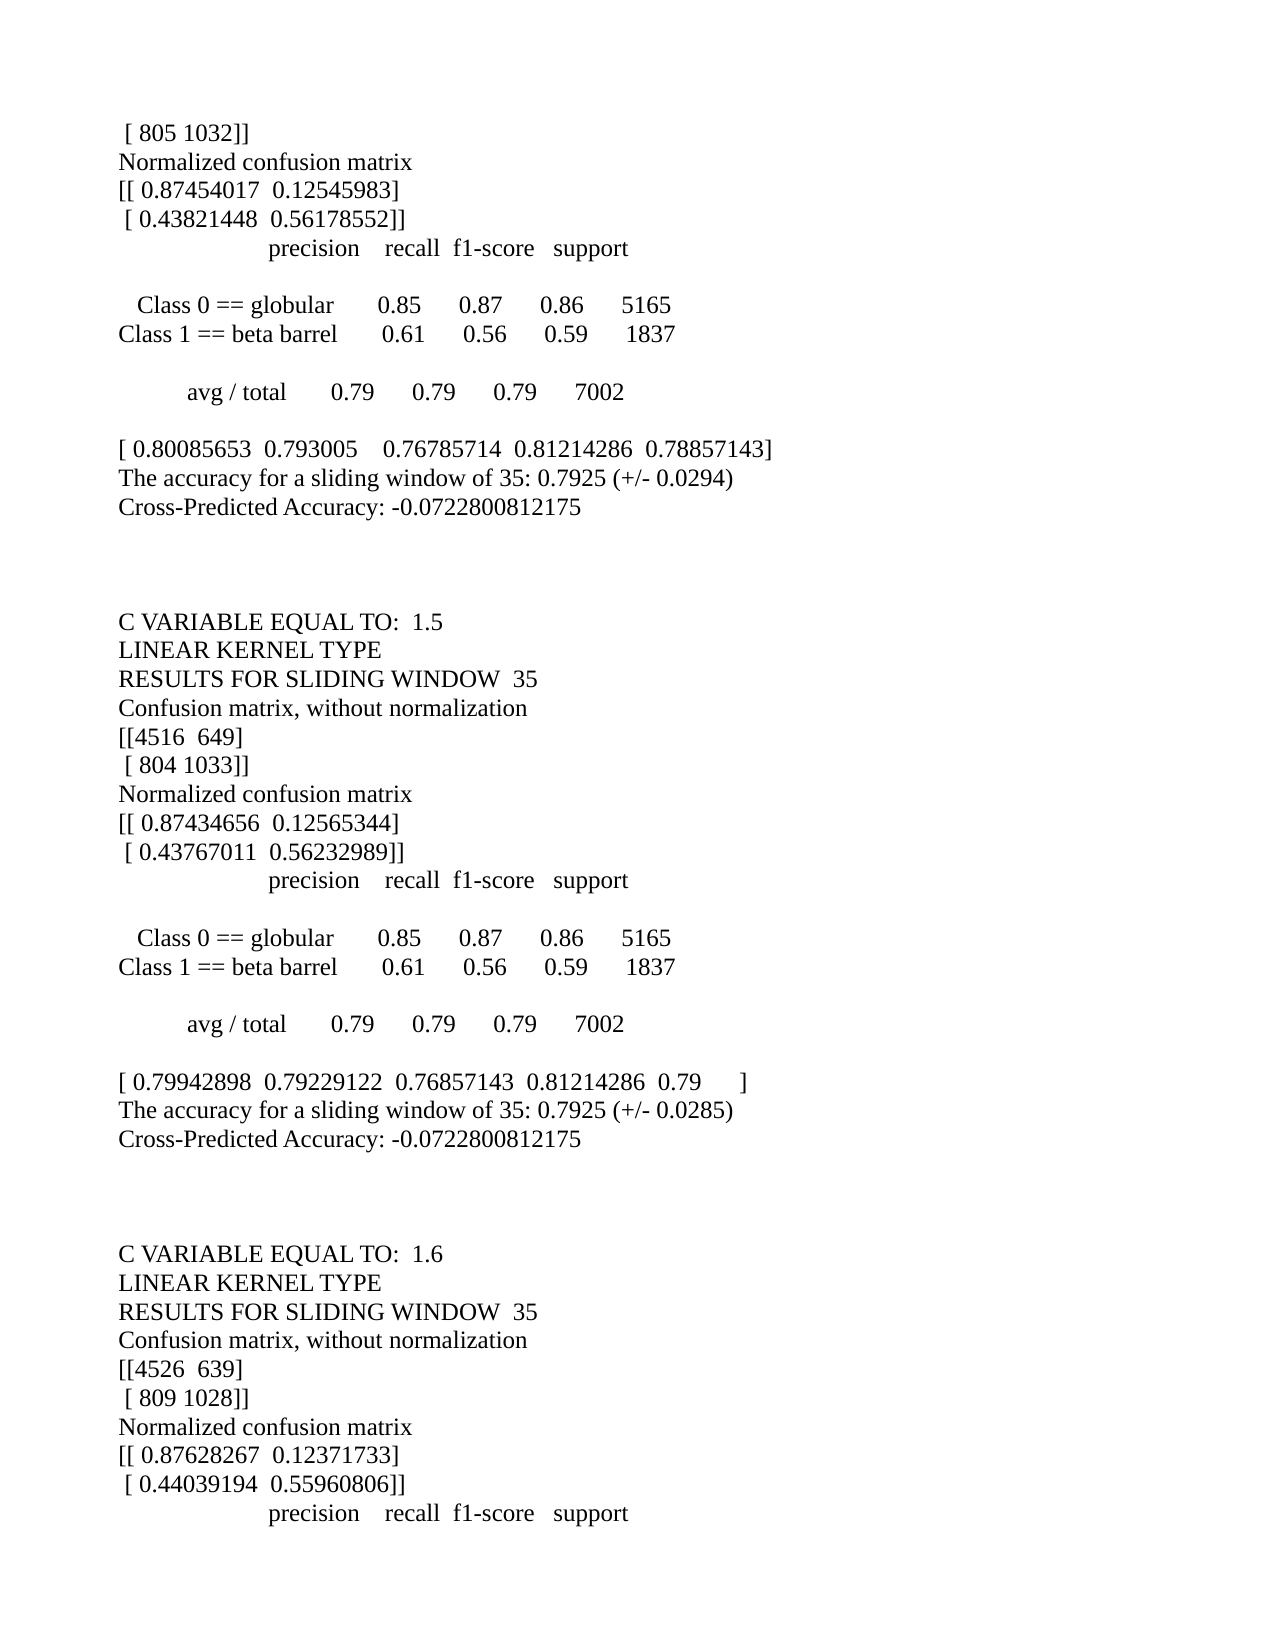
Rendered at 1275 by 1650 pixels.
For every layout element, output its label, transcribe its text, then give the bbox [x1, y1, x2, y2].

text LINEAR KERNEL TYPE [118, 636, 1157, 664]
text Normalized confusion matrix [118, 779, 1157, 808]
text LINEAR KERNEL TYPE [118, 1268, 1157, 1297]
text avg / total 0.79 0.79 0.79 7002 [118, 377, 1157, 406]
text Normalized confusion matrix [118, 147, 1157, 176]
text Cross-Predicted Accuracy: -0.0722800812175 [118, 492, 1157, 521]
text [ 0.43821448 0.56178552]] [118, 204, 1157, 233]
text C VARIABLE EQUAL TO: 1.6 [118, 1239, 1157, 1268]
text Confusion matrix, without normalization [118, 1326, 1157, 1354]
text [[4516 649] [118, 722, 1157, 751]
text Cross-Predicted Accuracy: -0.0722800812175 [118, 1124, 1157, 1153]
text [[ 0.87434656 0.12565344] [118, 808, 1157, 837]
text RESULTS FOR SLIDING WINDOW 35 [118, 1297, 1157, 1326]
text Class 0 == globular 0.85 0.87 0.86 5165 [118, 923, 1157, 952]
text [ 804 1033]] [118, 751, 1157, 779]
text precision recall f1-score support [118, 233, 1157, 262]
text [ 0.79942898 0.79229122 0.76857143 0.81214286 0.79 ] [118, 1067, 1157, 1096]
text The accuracy for a sliding window of 35: 0.7925 (+/- 0.0294) [118, 463, 1157, 492]
text [[ 0.87628267 0.12371733] [118, 1441, 1157, 1469]
text C VARIABLE EQUAL TO: 1.5 [118, 607, 1157, 636]
text Normalized confusion matrix [118, 1412, 1157, 1441]
text precision recall f1-score support [118, 866, 1157, 894]
text [ 809 1028]] [118, 1383, 1157, 1412]
text [ 0.43767011 0.56232989]] [118, 837, 1157, 866]
text [ 805 1032]] [118, 118, 1157, 147]
text Class 0 == globular 0.85 0.87 0.86 5165 [118, 291, 1157, 319]
text [[ 0.87454017 0.12545983] [118, 176, 1157, 204]
text Class 1 == beta barrel 0.61 0.56 0.59 1837 [118, 952, 1157, 981]
text [ 0.44039194 0.55960806]] [118, 1469, 1157, 1498]
text Confusion matrix, without normalization [118, 693, 1157, 722]
text The accuracy for a sliding window of 35: 0.7925 (+/- 0.0285) [118, 1096, 1157, 1124]
text avg / total 0.79 0.79 0.79 7002 [118, 1009, 1157, 1038]
text Class 1 == beta barrel 0.61 0.56 0.59 1837 [118, 319, 1157, 348]
text [[4526 639] [118, 1354, 1157, 1383]
text [ 0.80085653 0.793005 0.76785714 0.81214286 0.78857143] [118, 434, 1157, 463]
text RESULTS FOR SLIDING WINDOW 35 [118, 664, 1157, 693]
text precision recall f1-score support [118, 1498, 1157, 1527]
